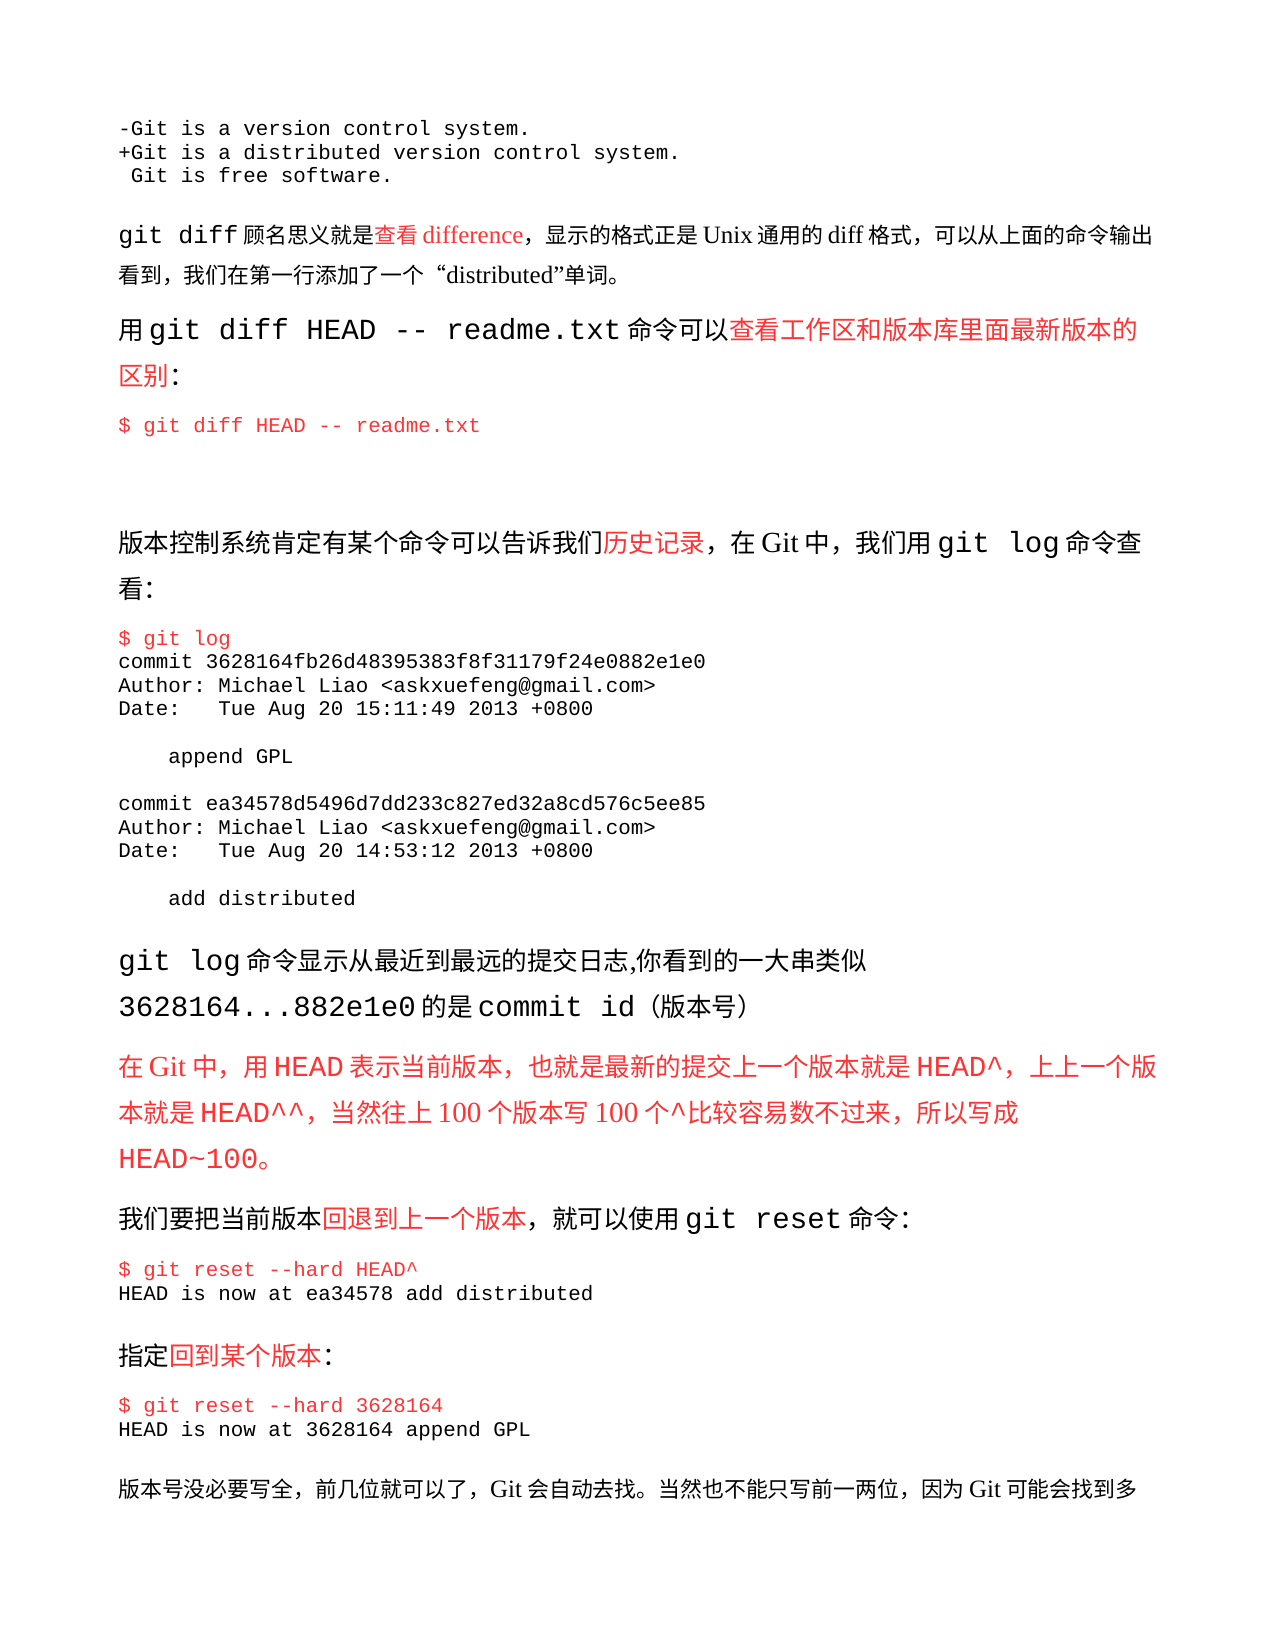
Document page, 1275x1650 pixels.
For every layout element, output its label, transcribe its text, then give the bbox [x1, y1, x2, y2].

text Date: Tue Aug 20 14:53:12 2013 +0800 [118, 840, 1157, 864]
text $ git diff HEAD -- readme.txt [118, 415, 1157, 438]
text HEAD is now at 3628164 append GPL [118, 1419, 1157, 1442]
text $ git reset --hard HEAD^ [118, 1259, 1157, 1283]
text 我们要把当前版本回退到上一个版本，就可以使用git reset命令： [118, 1199, 1157, 1237]
text +Git is a distributed version control system. [118, 142, 1157, 165]
text $ git log [118, 627, 1157, 651]
text commit ea34578d5496d7dd233c827ed32a8cd576c5ee85 [118, 793, 1157, 817]
text 指定回到某个版本： [118, 1336, 1157, 1373]
text Author: Michael Liao <askxuefeng@gmail.com> [118, 817, 1157, 840]
text 版本控制系统肯定有某个命令可以告诉我们历史记录，在Git中，我们用git log命令查看： [118, 523, 1157, 606]
text -Git is a version control system. [118, 118, 1157, 142]
text 在Git中，用HEAD表示当前版本，也就是最新的提交上一个版本就是HEAD^，上上一个版本就是HEAD^^，当然往上100个版本写100个^比较容易数不过来，所以写成HEAD~100。 [118, 1047, 1157, 1177]
text 版本号没必要写全，前几位就可以了，Git会自动去找。当然也不能只写前一两位，因为Git可能会找到多 [118, 1472, 1157, 1504]
text add distributed [118, 888, 1157, 911]
text append GPL [118, 746, 1157, 769]
text HEAD is now at ea34578 add distributed [118, 1283, 1157, 1307]
text 用git diff HEAD -- readme.txt命令可以查看工作区和版本库里面最新版本的区别： [118, 310, 1157, 393]
text git diff顾名思义就是查看difference，显示的格式正是Unix通用的diff格式，可以从上面的命令输出看到，我们在第一行添加了一个“distributed”单词。 [118, 218, 1157, 289]
text Git is free software. [118, 165, 1157, 189]
text $ git reset --hard 3628164 [118, 1395, 1157, 1419]
text commit 3628164fb26d48395383f8f31179f24e0882e1e0 [118, 651, 1157, 675]
text Date: Tue Aug 20 15:11:49 2013 +0800 [118, 698, 1157, 722]
text Author: Michael Liao <askxuefeng@gmail.com> [118, 675, 1157, 698]
text git log命令显示从最近到最远的提交日志,你看到的一大串类似3628164...882e1e0的是commit id（版本号） [118, 941, 1157, 1025]
